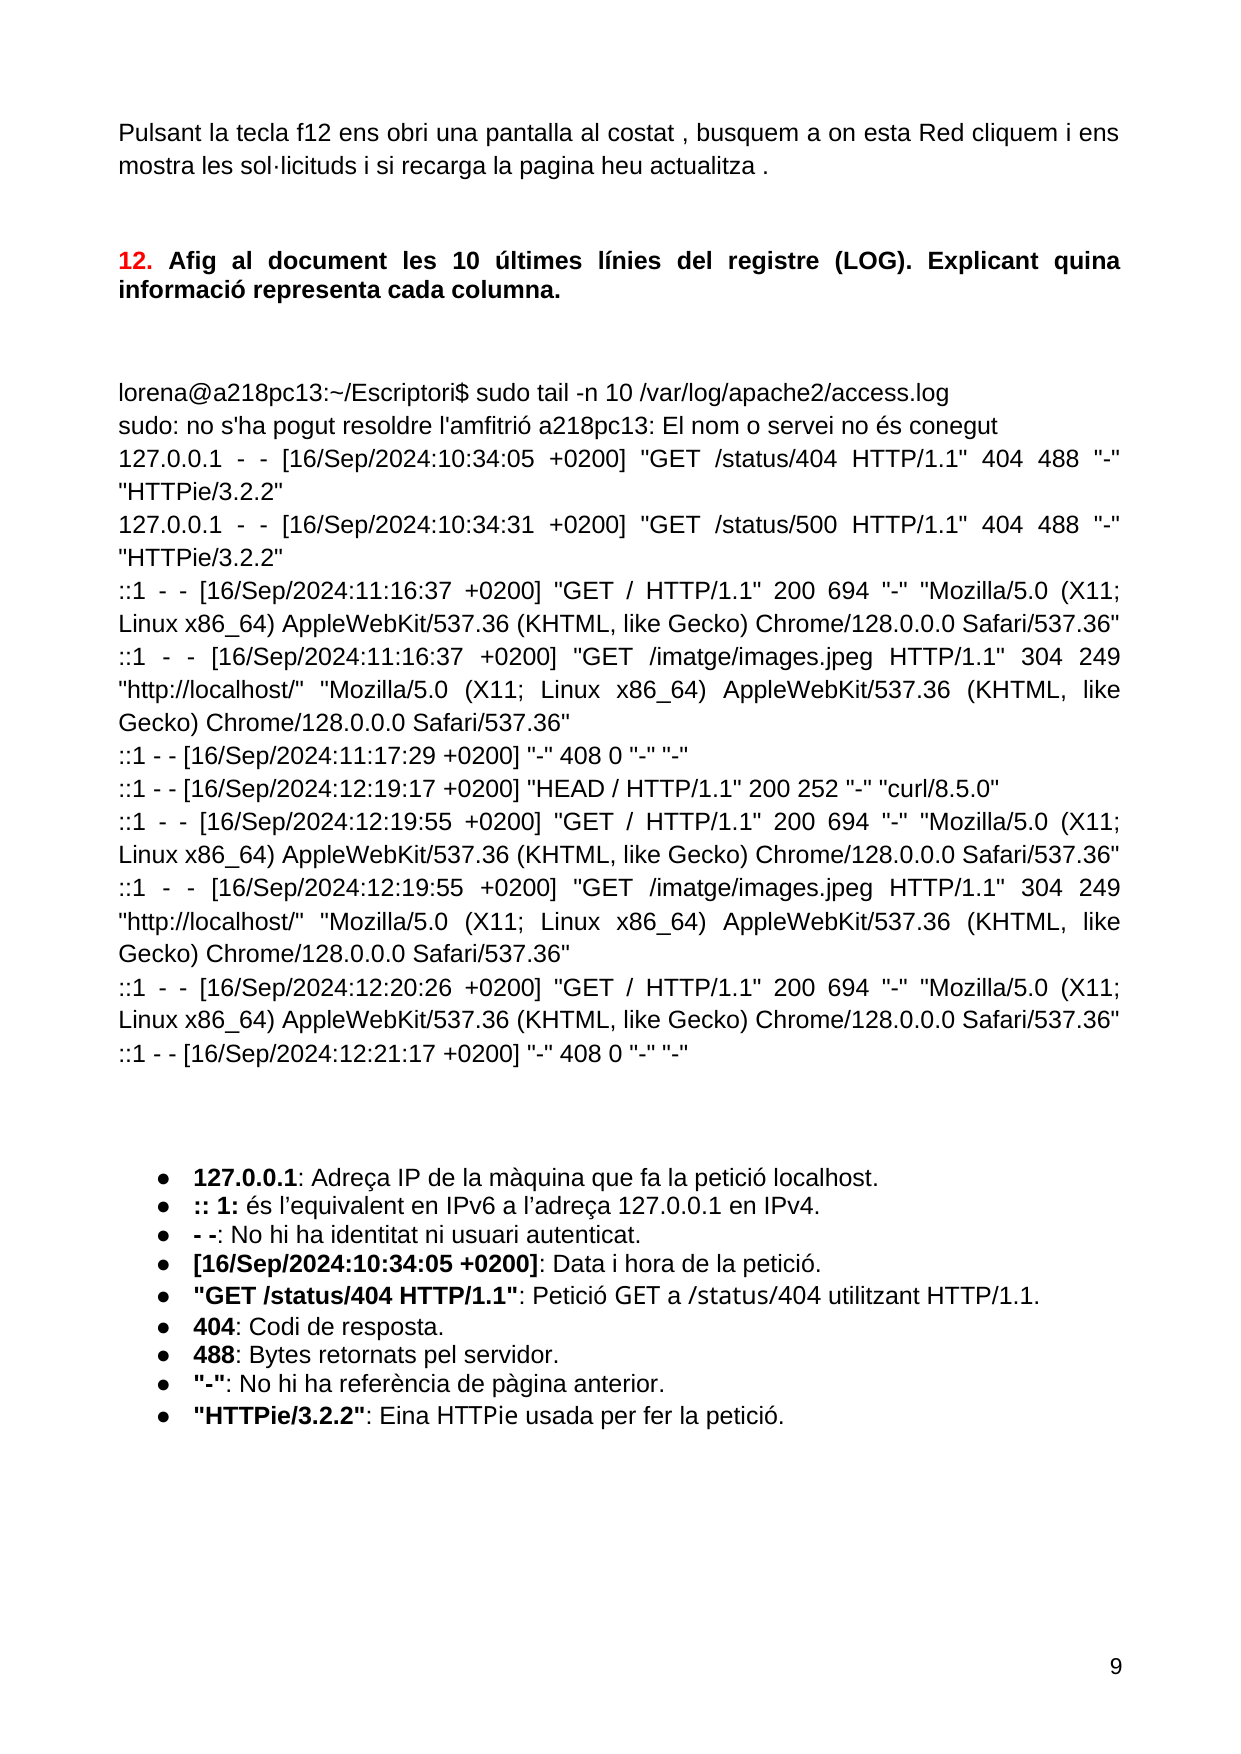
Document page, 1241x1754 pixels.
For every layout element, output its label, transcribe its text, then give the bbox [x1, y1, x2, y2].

text ::1 - - [16/Sep/2024:12:21:17 +0200] "-" 408 0 "-" "-" [118, 1038, 1122, 1067]
list 404: Codi de resposta. [156, 1312, 1122, 1340]
text ::1 - - [16/Sep/2024:11:17:29 +0200] "-" 408 0 "-" "-" [118, 741, 1122, 770]
text ::1 - - [16/Sep/2024:11:16:37 +0200] "GET / HTTP/1.1" 200 694 "-" "Mozilla/5.0 (X11; Linux x86_64) AppleWebKit/537.36 (KHTML, like Gecko) Chrome/128.0.0.0 Safari/537.36" [118, 576, 1122, 638]
list 488: Bytes retornats pel servidor. [156, 1340, 1122, 1369]
text 127.0.0.1 - - [16/Sep/2024:10:34:05 +0200] "GET /status/404 HTTP/1.1" 404 488 "-" "HTTPie/3.2.2" [118, 444, 1122, 506]
list "GET /status/404 HTTP/1.1": Petició GET a /status/404 utilitzant HTTP/1.1. [156, 1278, 1122, 1312]
text ::1 - - [16/Sep/2024:12:19:17 +0200] "HEAD / HTTP/1.1" 200 252 "-" "curl/8.5.0" [118, 774, 1122, 803]
text Pulsant la tecla f12 ens obri una pantalla al costat , busquem a on esta Red cliquem i ens mostra les sol·licituds i si recarga la pagina heu actualitza . [118, 118, 1122, 180]
text 127.0.0.1 - - [16/Sep/2024:10:34:31 +0200] "GET /status/500 HTTP/1.1" 404 488 "-" "HTTPie/3.2.2" [118, 510, 1122, 572]
list :: 1: és l’equivalent en IPv6 a l’adreça 127.0.0.1 en IPv4. [156, 1191, 1122, 1220]
list [16/Sep/2024:10:34:05 +0200]: Data i hora de la petició. [156, 1249, 1122, 1278]
list "-": No hi ha referència de pàgina anterior. [156, 1369, 1122, 1398]
text lorena@a218pc13:~/Escriptori$ sudo tail -n 10 /var/log/apache2/access.log [118, 378, 1122, 407]
text ::1 - - [16/Sep/2024:12:19:55 +0200] "GET / HTTP/1.1" 200 694 "-" "Mozilla/5.0 (X11; Linux x86_64) AppleWebKit/537.36 (KHTML, like Gecko) Chrome/128.0.0.0 Safari/537.36" [118, 807, 1122, 869]
text sudo: no s'ha pogut resoldre l'amfitrió a218pc13: El nom o servei no és conegut [118, 411, 1122, 440]
list 127.0.0.1: Adreça IP de la màquina que fa la petició localhost. [156, 1163, 1122, 1191]
list - -: No hi ha identitat ni usuari autenticat. [156, 1220, 1122, 1249]
text ::1 - - [16/Sep/2024:11:16:37 +0200] "GET /imatge/images.jpeg HTTP/1.1" 304 249 "http://localhost/" "Mozilla/5.0 (X11; Linux x86_64) AppleWebKit/537.36 (KHTML, like Gecko) Chrome/128.0.0.0 Safari/537.36" [118, 642, 1122, 737]
text ::1 - - [16/Sep/2024:12:20:26 +0200] "GET / HTTP/1.1" 200 694 "-" "Mozilla/5.0 (X11; Linux x86_64) AppleWebKit/537.36 (KHTML, like Gecko) Chrome/128.0.0.0 Safari/537.36" [118, 972, 1122, 1034]
subtitle 12. Afig al document les 10 últimes línies del registre (LOG). Explicant quina informació representa cada columna. [118, 246, 1122, 304]
list "HTTPie/3.2.2": Eina HTTPie usada per fer la petició. [156, 1398, 1122, 1432]
text ::1 - - [16/Sep/2024:12:19:55 +0200] "GET /imatge/images.jpeg HTTP/1.1" 304 249 "http://localhost/" "Mozilla/5.0 (X11; Linux x86_64) AppleWebKit/537.36 (KHTML, like Gecko) Chrome/128.0.0.0 Safari/537.36" [118, 873, 1122, 968]
